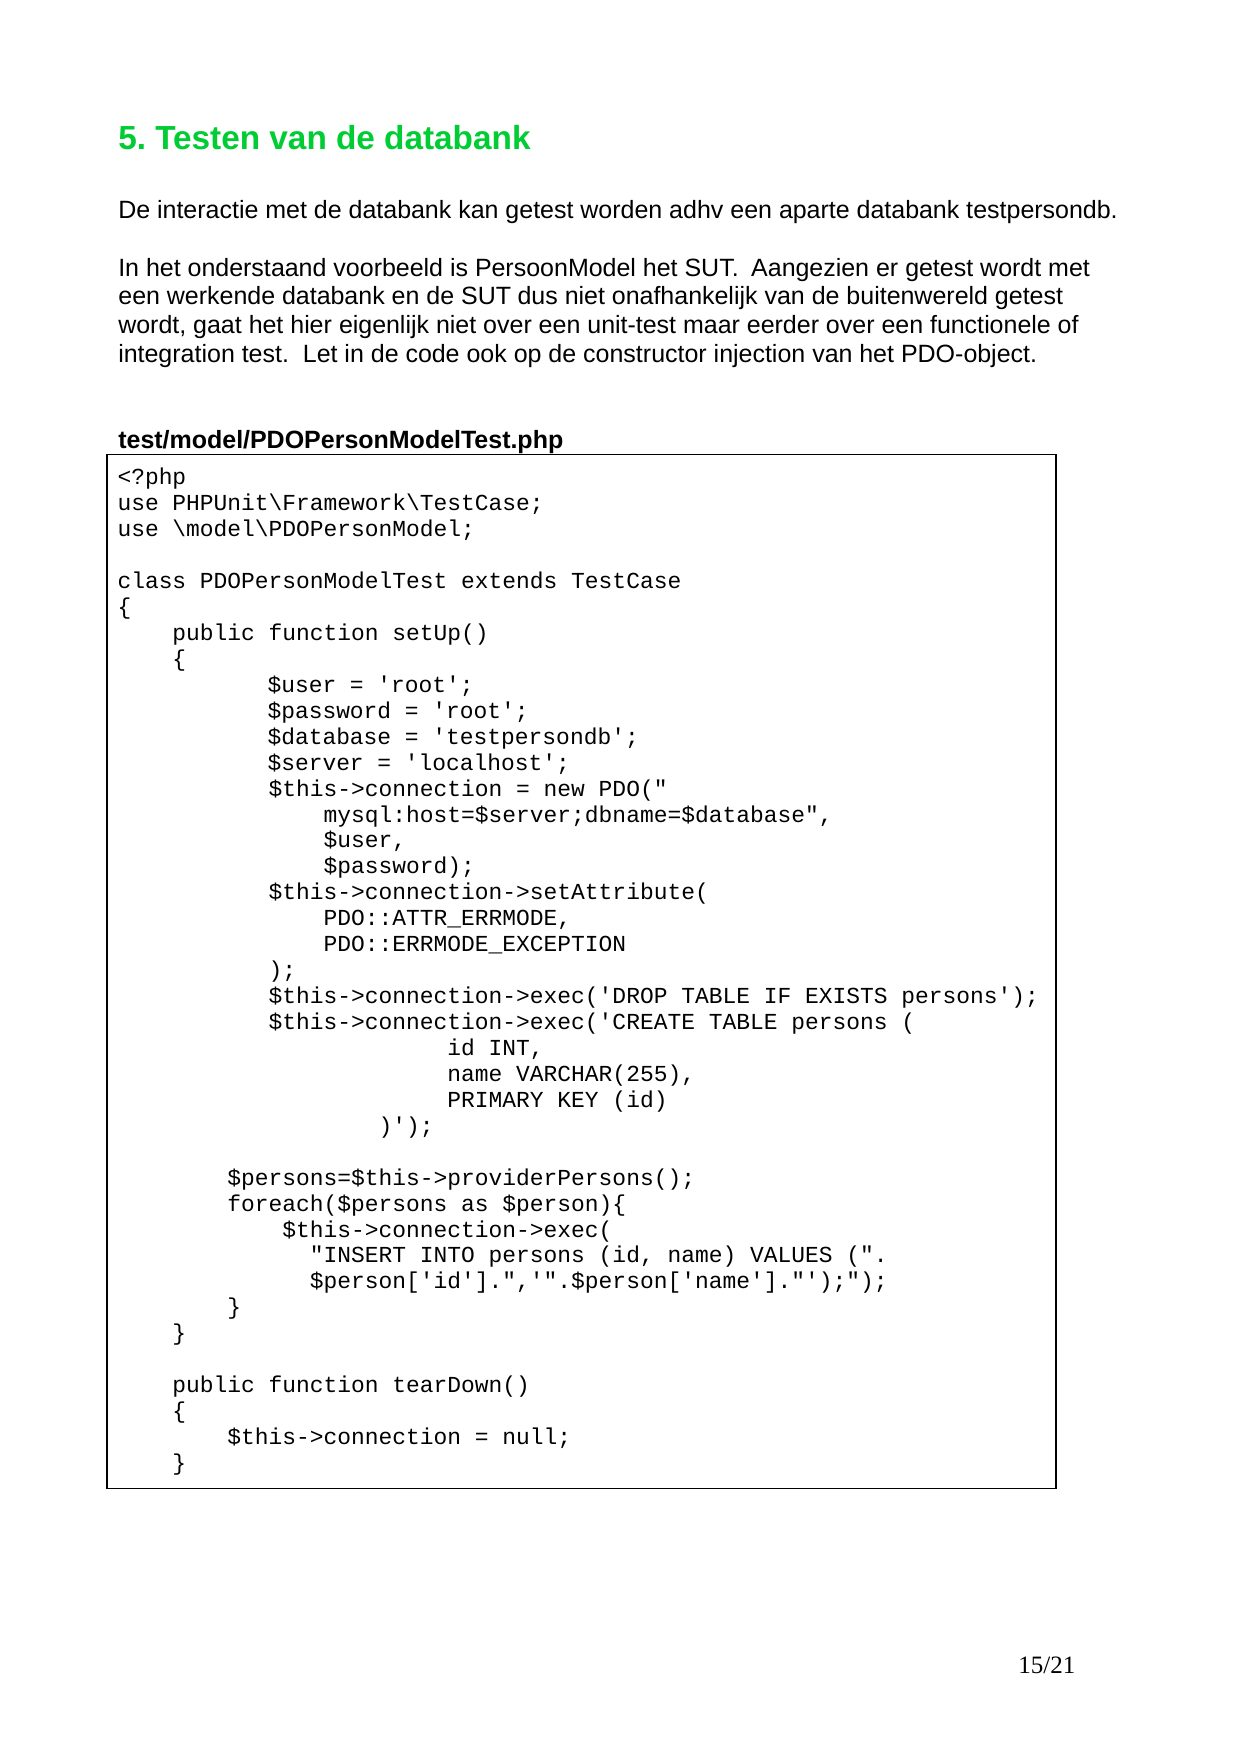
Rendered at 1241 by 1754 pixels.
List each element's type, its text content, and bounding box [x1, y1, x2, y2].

text In het onderstaand voorbeeld is PersoonModel het SUT. Aangezien er getest wordt met een werkende databank en de SUT dus niet onafhankelijk van de buitenwereld getest wordt, gaat het hier eigenlijk niet over een unit-test maar eerder over een functionele of integration test. Let in de code ook op de constructor injection van het PDO-object. [118, 252, 1122, 367]
text De interactie met de databank kan getest worden adhv een aparte databank testpersondb. [118, 195, 1122, 224]
table_header <?php use PHPUnit\Framework\TestCase; use \model\PDOPersonModel; class PDOPersonModelTest extends TestCase { public function setUp() { $user = 'root'; $password = 'root'; $database = 'testpersondb'; $server = 'localhost'; $this->connection = new PDO(" mysql:host=$server;dbname=$database", $user, $password); $this->connection->setAttribute( PDO::ATTR_ERRMODE, PDO::ERRMODE_EXCEPTION ); $this->connection->exec('DROP TABLE IF EXISTS persons'); $this->connection->exec('CREATE TABLE persons ( id INT, name VARCHAR(255), PRIMARY KEY (id) )'); $persons=$this->providerPersons(); foreach($persons as $person){ $this->connection->exec( "INSERT INTO persons (id, name) VALUES (". $person['id'].",'".$person['name']."');"); } } public function tearDown() { $this->connection = null; } [108, 455, 1055, 1488]
text 5. Testen van de databank [118, 118, 1122, 157]
text test/model/PDOPersonModelTest.php [118, 425, 1122, 454]
